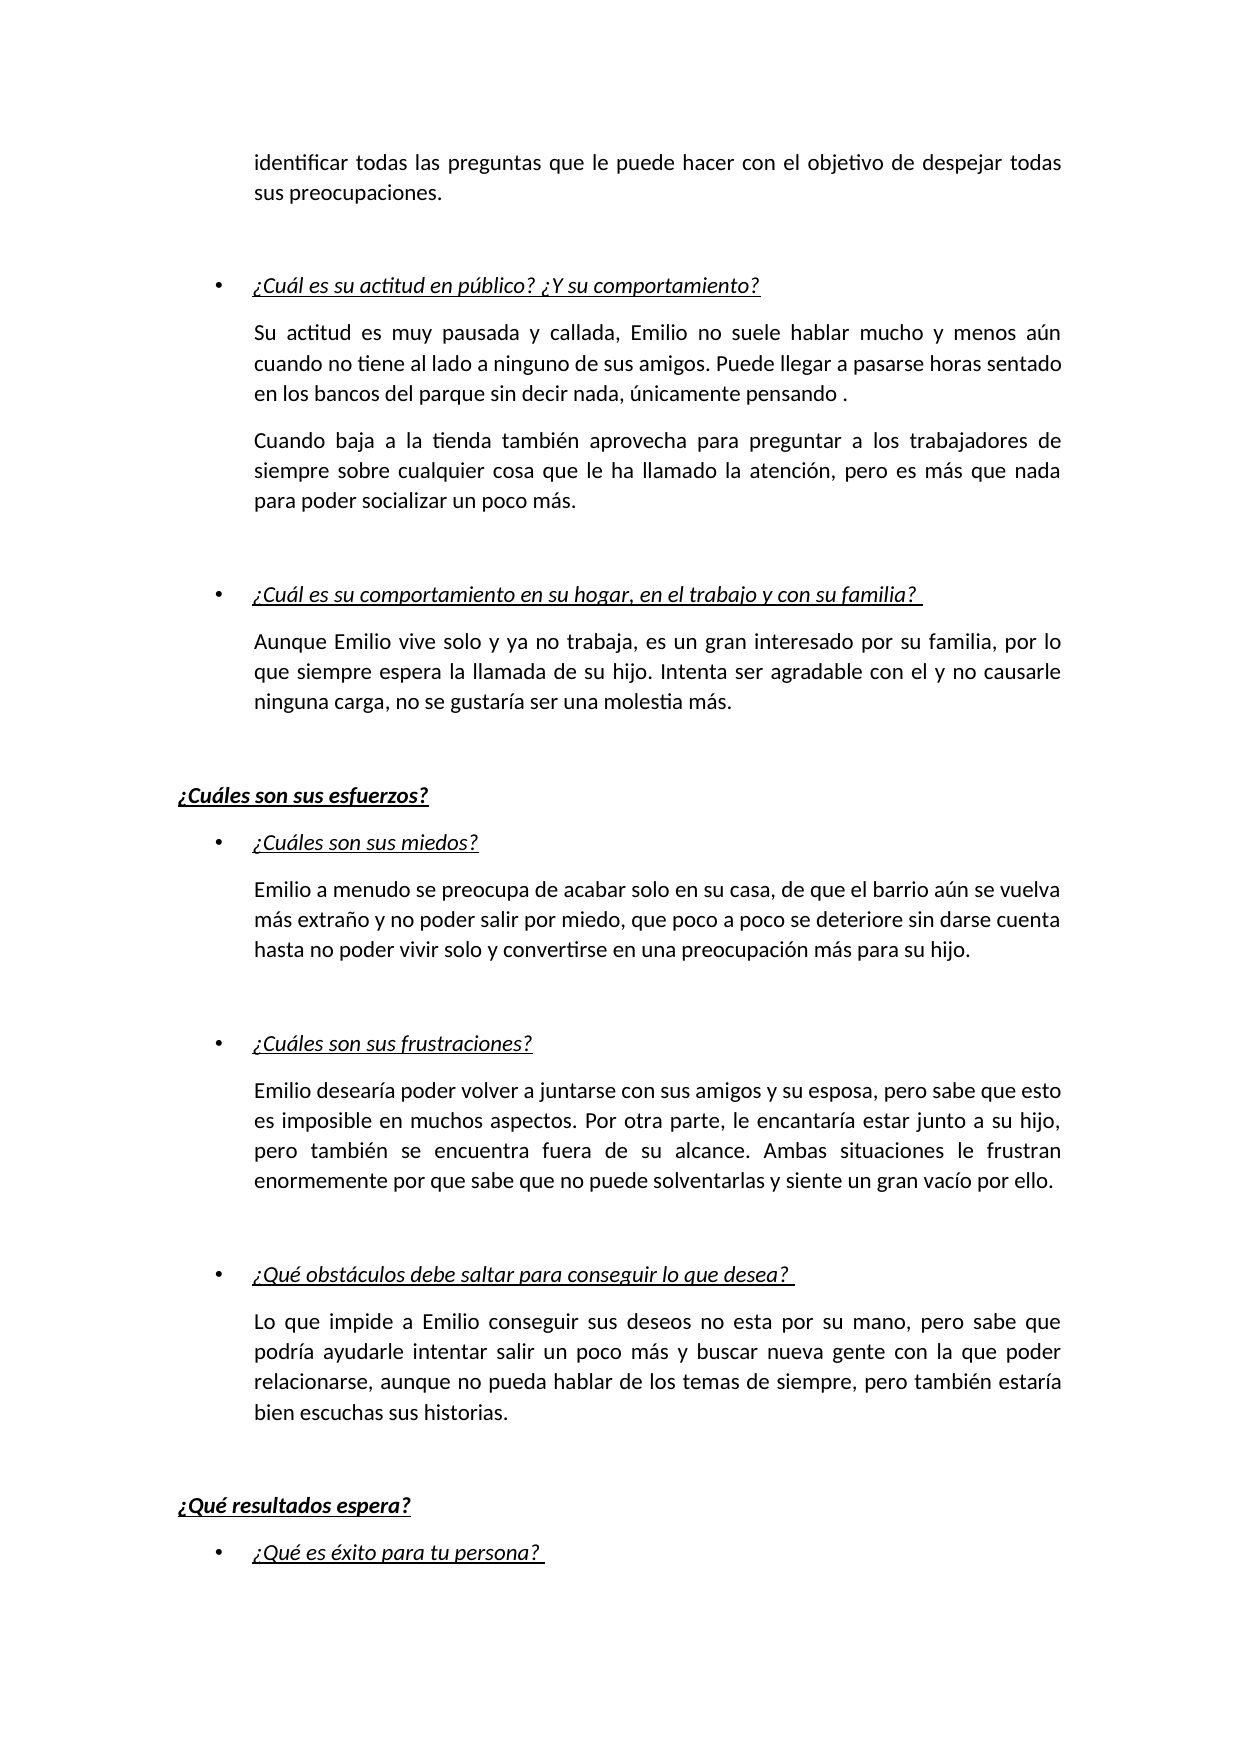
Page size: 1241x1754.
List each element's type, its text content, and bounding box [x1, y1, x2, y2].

text Lo que impide a Emilio conseguir sus deseos no esta por su mano, pero sabe que podría ayudarle intentar salir un poco más y buscar nueva gente con la que poder relacionarse, aunque no pueda hablar de los temas de siempre, pero también estaría bien escuchas sus historias. [254, 1307, 1063, 1426]
text Emilio desearía poder volver a juntarse con sus amigos y su esposa, pero sabe que esto es imposible en muchos aspectos. Por otra parte, le encantaría estar junto a su hijo, pero también se encuentra fuera de su alcance. Ambas situaciones le frustran enormemente por que sabe que no puede solventarlas y siente un gran vacío por ello. [254, 1076, 1063, 1194]
list ¿Cuáles son sus frustraciones? [215, 1029, 1063, 1057]
text ¿Qué resultados espera? [177, 1491, 1063, 1519]
text identificar todas las preguntas que le puede hacer con el objetivo de despejar todas sus preocupaciones. [254, 148, 1063, 206]
text Aunque Emilio vive solo y ya no trabaja, es un gran interesado por su familia, por lo que siempre espera la llamada de su hijo. Intenta ser agradable con el y no causarle ninguna carga, no se gustaría ser una molestia más. [254, 627, 1063, 715]
text ¿Cuáles son sus esfuerzos? [177, 781, 1063, 809]
list ¿Cuáles son sus miedos? [215, 828, 1063, 856]
list ¿Cuál es su actitud en público? ¿Y su comportamiento? [215, 272, 1063, 299]
list ¿Qué obstáculos debe saltar para conseguir lo que desea? [215, 1260, 1063, 1288]
list ¿Qué es éxito para tu persona? [215, 1538, 1063, 1566]
text Emilio a menudo se preocupa de acabar solo en su casa, de que el barrio aún se vuelva más extraño y no poder salir por miedo, que poco a poco se deteriore sin darse cuenta hasta no poder vivir solo y convertirse en una preocupación más para su hijo. [254, 875, 1063, 963]
text Cuando baja a la tienda también aprovecha para preguntar a los trabajadores de siempre sobre cualquier cosa que le ha llamado la atención, pero es más que nada para poder socializar un poco más. [254, 426, 1063, 514]
list ¿Cuál es su comportamiento en su hogar, en el trabajo y con su familia? [215, 580, 1063, 608]
text Su actitud es muy pausada y callada, Emilio no suele hablar mucho y menos aún cuando no tiene al lado a ninguno de sus amigos. Puede llegar a pasarse horas sentado en los bancos del parque sin decir nada, únicamente pensando . [254, 318, 1063, 407]
